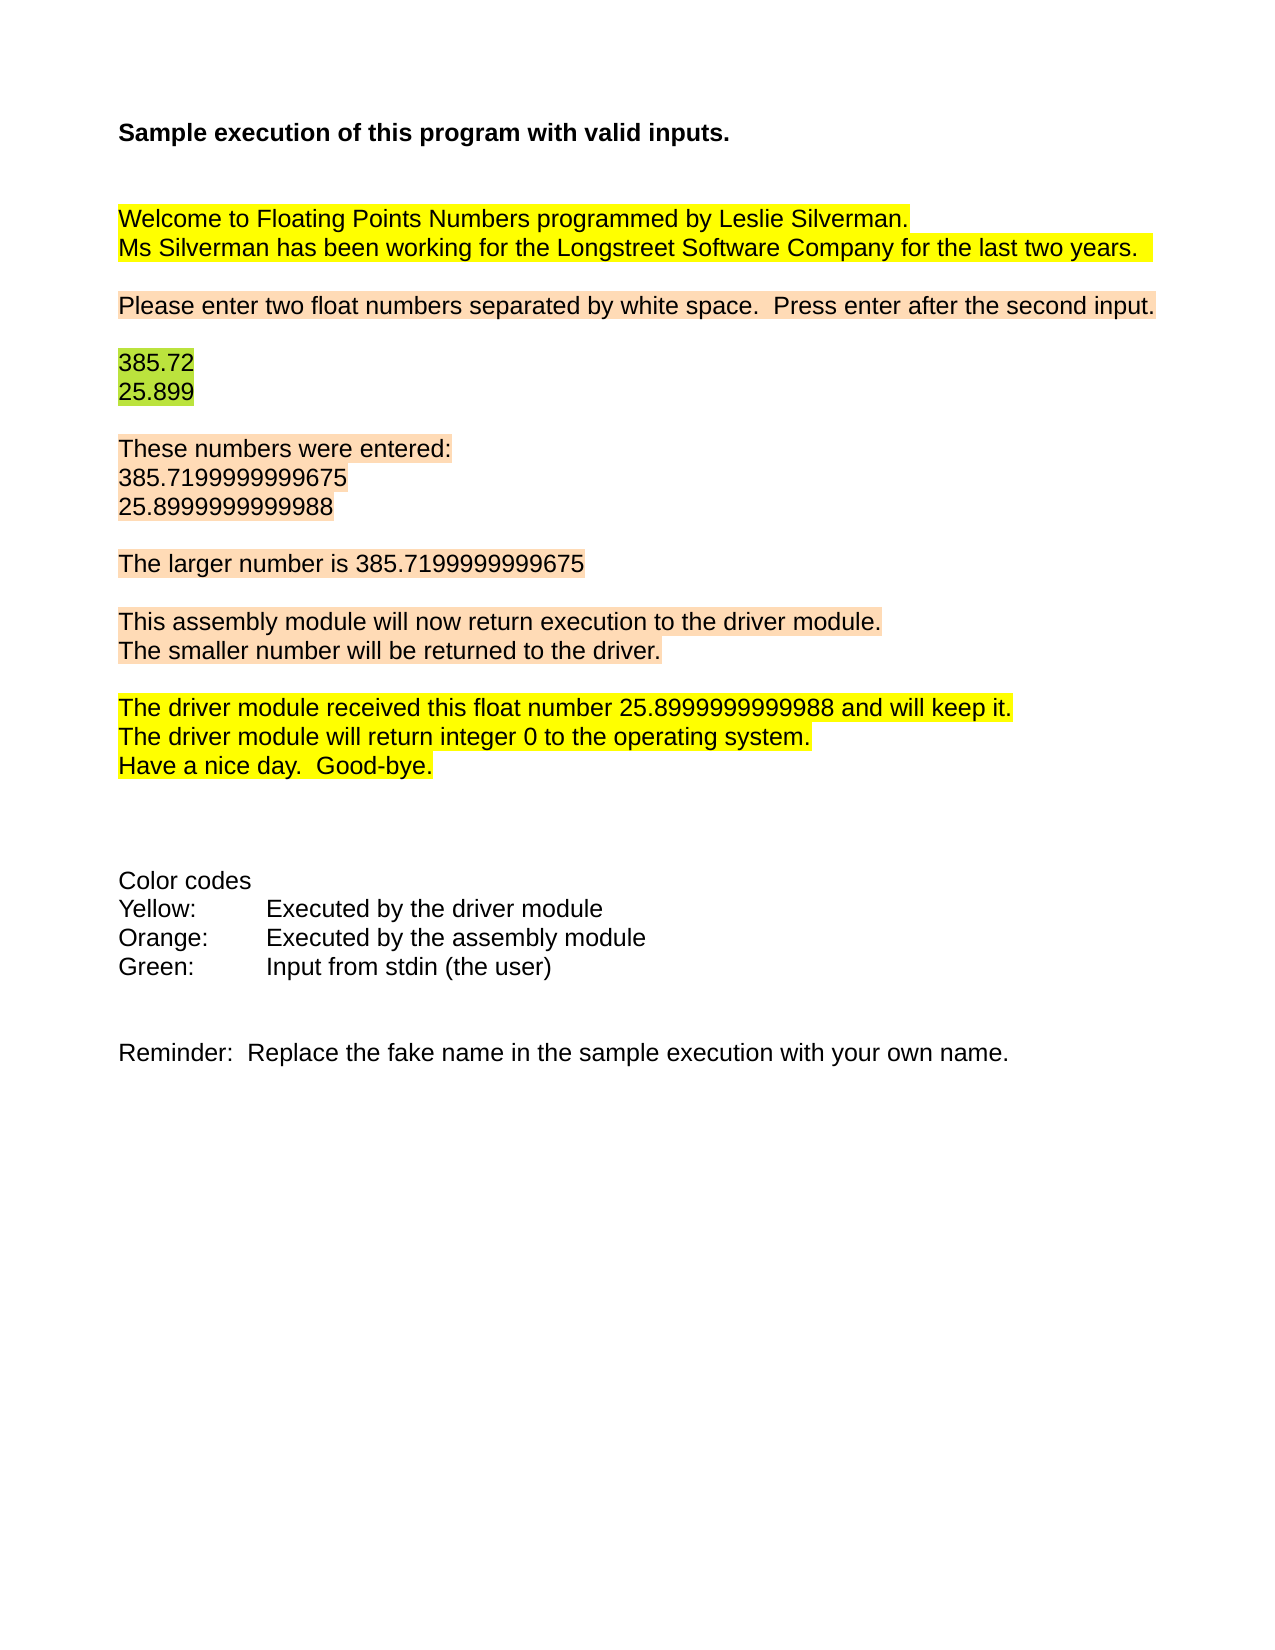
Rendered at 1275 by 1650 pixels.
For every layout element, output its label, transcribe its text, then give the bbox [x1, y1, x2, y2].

text 25.8999999999988 [118, 492, 1157, 521]
text Green: Input from stdin (the user) [118, 952, 1157, 981]
text Have a nice day. Good-bye. [118, 751, 1157, 779]
text Color codes [118, 866, 1157, 894]
text Welcome to Floating Points Numbers programmed by Leslie Silverman. [118, 204, 1157, 233]
text The larger number is 385.7199999999675 [118, 549, 1157, 578]
text Please enter two float numbers separated by white space. Press enter after the second input. [118, 291, 1157, 319]
text The driver module received this float number 25.8999999999988 and will keep it. [118, 693, 1157, 722]
text Sample execution of this program with valid inputs. [118, 118, 1157, 147]
text 385.72 [118, 348, 1157, 377]
text Yellow: Executed by the driver module [118, 894, 1157, 923]
text The driver module will return integer 0 to the operating system. [118, 722, 1157, 751]
text This assembly module will now return execution to the driver module. [118, 607, 1157, 636]
text 25.899 [118, 377, 1157, 406]
text Ms Silverman has been working for the Longstreet Software Company for the last two years. [118, 233, 1157, 262]
text 385.7199999999675 [118, 463, 1157, 492]
text Orange: Executed by the assembly module [118, 923, 1157, 952]
text Reminder: Replace the fake name in the sample execution with your own name. [118, 1038, 1157, 1067]
text The smaller number will be returned to the driver. [118, 636, 1157, 664]
text These numbers were entered: [118, 434, 1157, 463]
